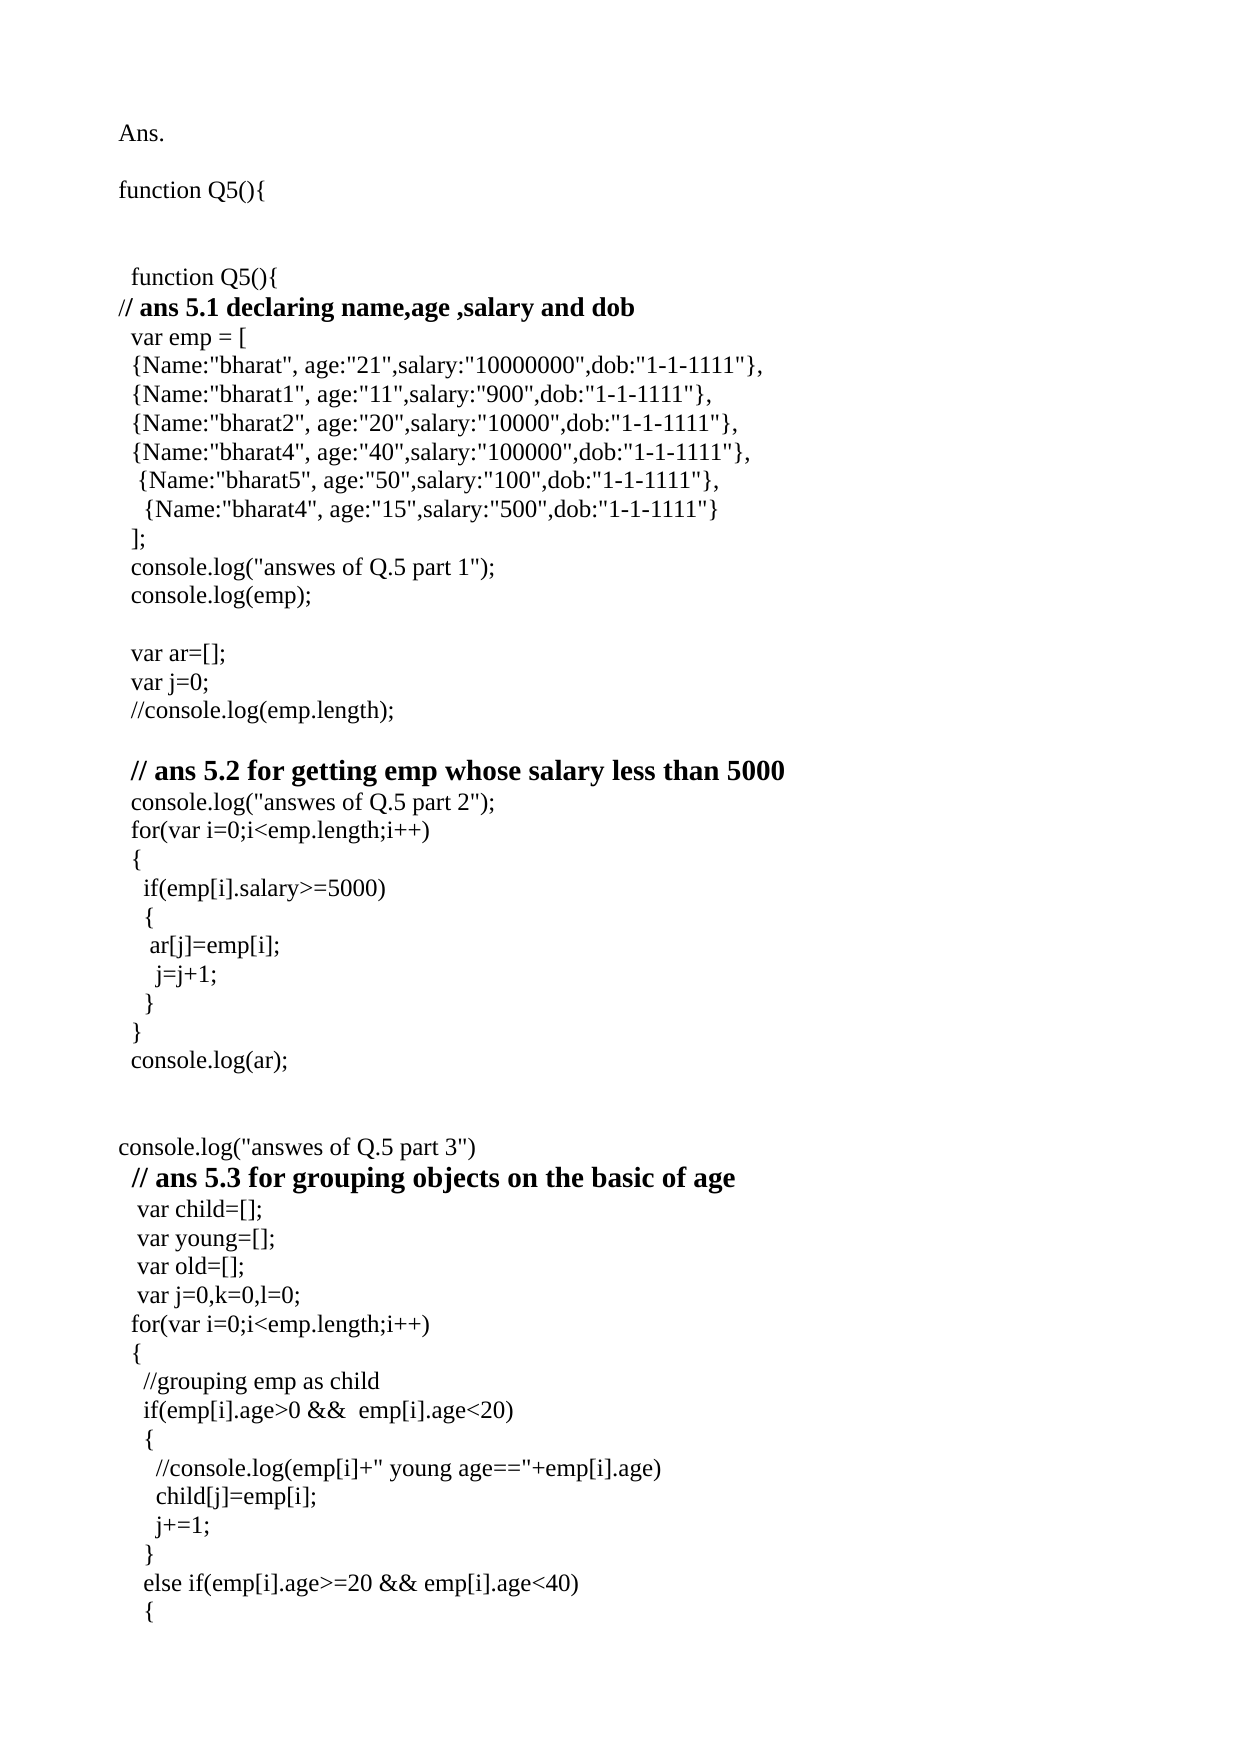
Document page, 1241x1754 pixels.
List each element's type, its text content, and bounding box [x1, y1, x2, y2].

text } [118, 988, 1122, 1017]
text // ans 5.2 for getting emp whose salary less than 5000 [118, 753, 1122, 787]
text ar[j]=emp[i]; [118, 930, 1122, 959]
text } [118, 1017, 1122, 1045]
text { [118, 1338, 1122, 1366]
text {Name:"bharat5", age:"50",salary:"100",dob:"1-1-1111"}, [118, 466, 1122, 494]
text console.log("answes of Q.5 part 1"); [118, 552, 1122, 581]
text { [118, 844, 1122, 873]
text {Name:"bharat2", age:"20",salary:"10000",dob:"1-1-1111"}, [118, 408, 1122, 437]
text //console.log(emp.length); [118, 696, 1122, 724]
text { [118, 1424, 1122, 1453]
text // ans 5.3 for grouping objects on the basic of age [118, 1160, 1122, 1194]
text j=j+1; [118, 959, 1122, 988]
text {Name:"bharat4", age:"40",salary:"100000",dob:"1-1-1111"}, [118, 437, 1122, 466]
text {Name:"bharat", age:"21",salary:"10000000",dob:"1-1-1111"}, [118, 351, 1122, 379]
text //grouping emp as child [118, 1366, 1122, 1395]
text j+=1; [118, 1510, 1122, 1539]
text Ans. [118, 118, 1122, 147]
text // ans 5.1 declaring name,age ,salary and dob [118, 291, 1122, 322]
text console.log(ar); [118, 1045, 1122, 1074]
text for(var i=0;i<emp.length;i++) [118, 1309, 1122, 1338]
text { [118, 1596, 1122, 1625]
text var child=[]; [118, 1194, 1122, 1223]
text function Q5(){ [118, 176, 1122, 204]
text console.log("answes of Q.5 part 3") [118, 1132, 1122, 1160]
text var young=[]; [118, 1223, 1122, 1251]
text if(emp[i].age>0 && emp[i].age<20) [118, 1395, 1122, 1424]
text {Name:"bharat4", age:"15",salary:"500",dob:"1-1-1111"} [118, 494, 1122, 523]
text console.log("answes of Q.5 part 2"); [118, 787, 1122, 815]
text for(var i=0;i<emp.length;i++) [118, 815, 1122, 844]
text var j=0; [118, 667, 1122, 696]
text if(emp[i].salary>=5000) [118, 873, 1122, 902]
text var ar=[]; [118, 638, 1122, 667]
text var old=[]; [118, 1251, 1122, 1280]
text {Name:"bharat1", age:"11",salary:"900",dob:"1-1-1111"}, [118, 379, 1122, 408]
text } [118, 1539, 1122, 1568]
text //console.log(emp[i]+" young age=="+emp[i].age) [118, 1453, 1122, 1481]
text child[j]=emp[i]; [118, 1481, 1122, 1510]
text console.log(emp); [118, 581, 1122, 609]
text else if(emp[i].age>=20 && emp[i].age<40) [118, 1568, 1122, 1596]
text var emp = [ [118, 322, 1122, 351]
text { [118, 902, 1122, 930]
text var j=0,k=0,l=0; [118, 1280, 1122, 1309]
text ]; [118, 523, 1122, 552]
text function Q5(){ [118, 262, 1122, 291]
